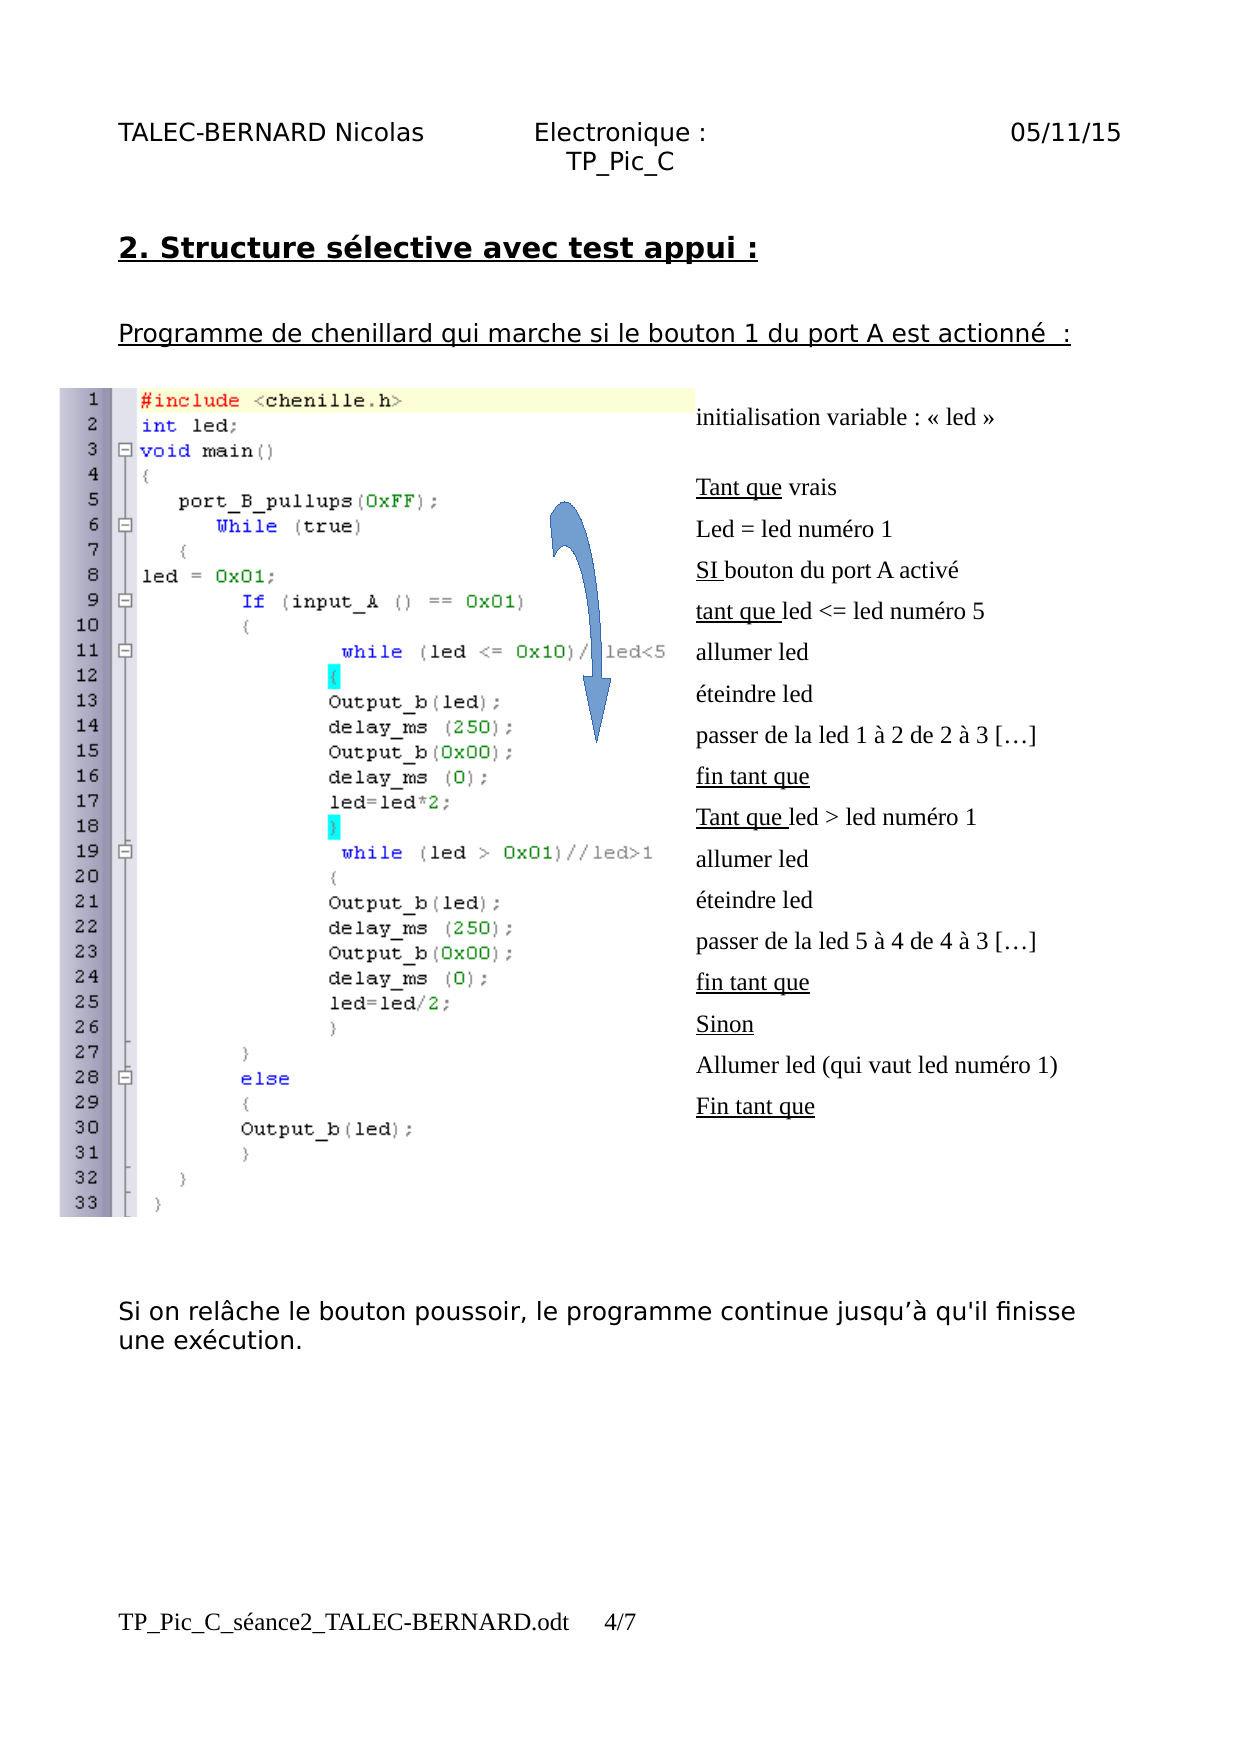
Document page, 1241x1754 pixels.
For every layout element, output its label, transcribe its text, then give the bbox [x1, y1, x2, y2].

text Allumer led (qui vaut led numéro 1) [696, 1050, 1122, 1079]
subtitle 2. Structure sélective avec test appui : [118, 231, 1122, 265]
text éteindre led [696, 885, 1122, 914]
text fin tant que [696, 967, 1122, 996]
text passer de la led 5 à 4 de 4 à 3 […] [696, 926, 1122, 955]
text éteindre led [696, 679, 1122, 707]
text Fin tant que [696, 1091, 1122, 1120]
text initialisation variable : « led » [696, 402, 1122, 431]
text Tant que led > led numéro 1 [696, 802, 1122, 831]
text Programme de chenillard qui marche si le bouton 1 du port A est actionné : [118, 319, 1122, 348]
text Si on relâche le bouton poussoir, le programme continue jusqu’à qu'il finisse une exécution. [118, 1297, 1122, 1356]
text SI bouton du port A activé [696, 555, 1122, 584]
text Tant que vrais [696, 472, 1122, 501]
text Led = led numéro 1 [696, 514, 1122, 542]
text allumer led [696, 637, 1122, 666]
text Sinon [696, 1009, 1122, 1037]
text passer de la led 1 à 2 de 2 à 3 […] [696, 720, 1122, 749]
text allumer led [696, 844, 1122, 872]
text tant que led <= led numéro 5 [696, 596, 1122, 625]
text fin tant que [696, 761, 1122, 790]
